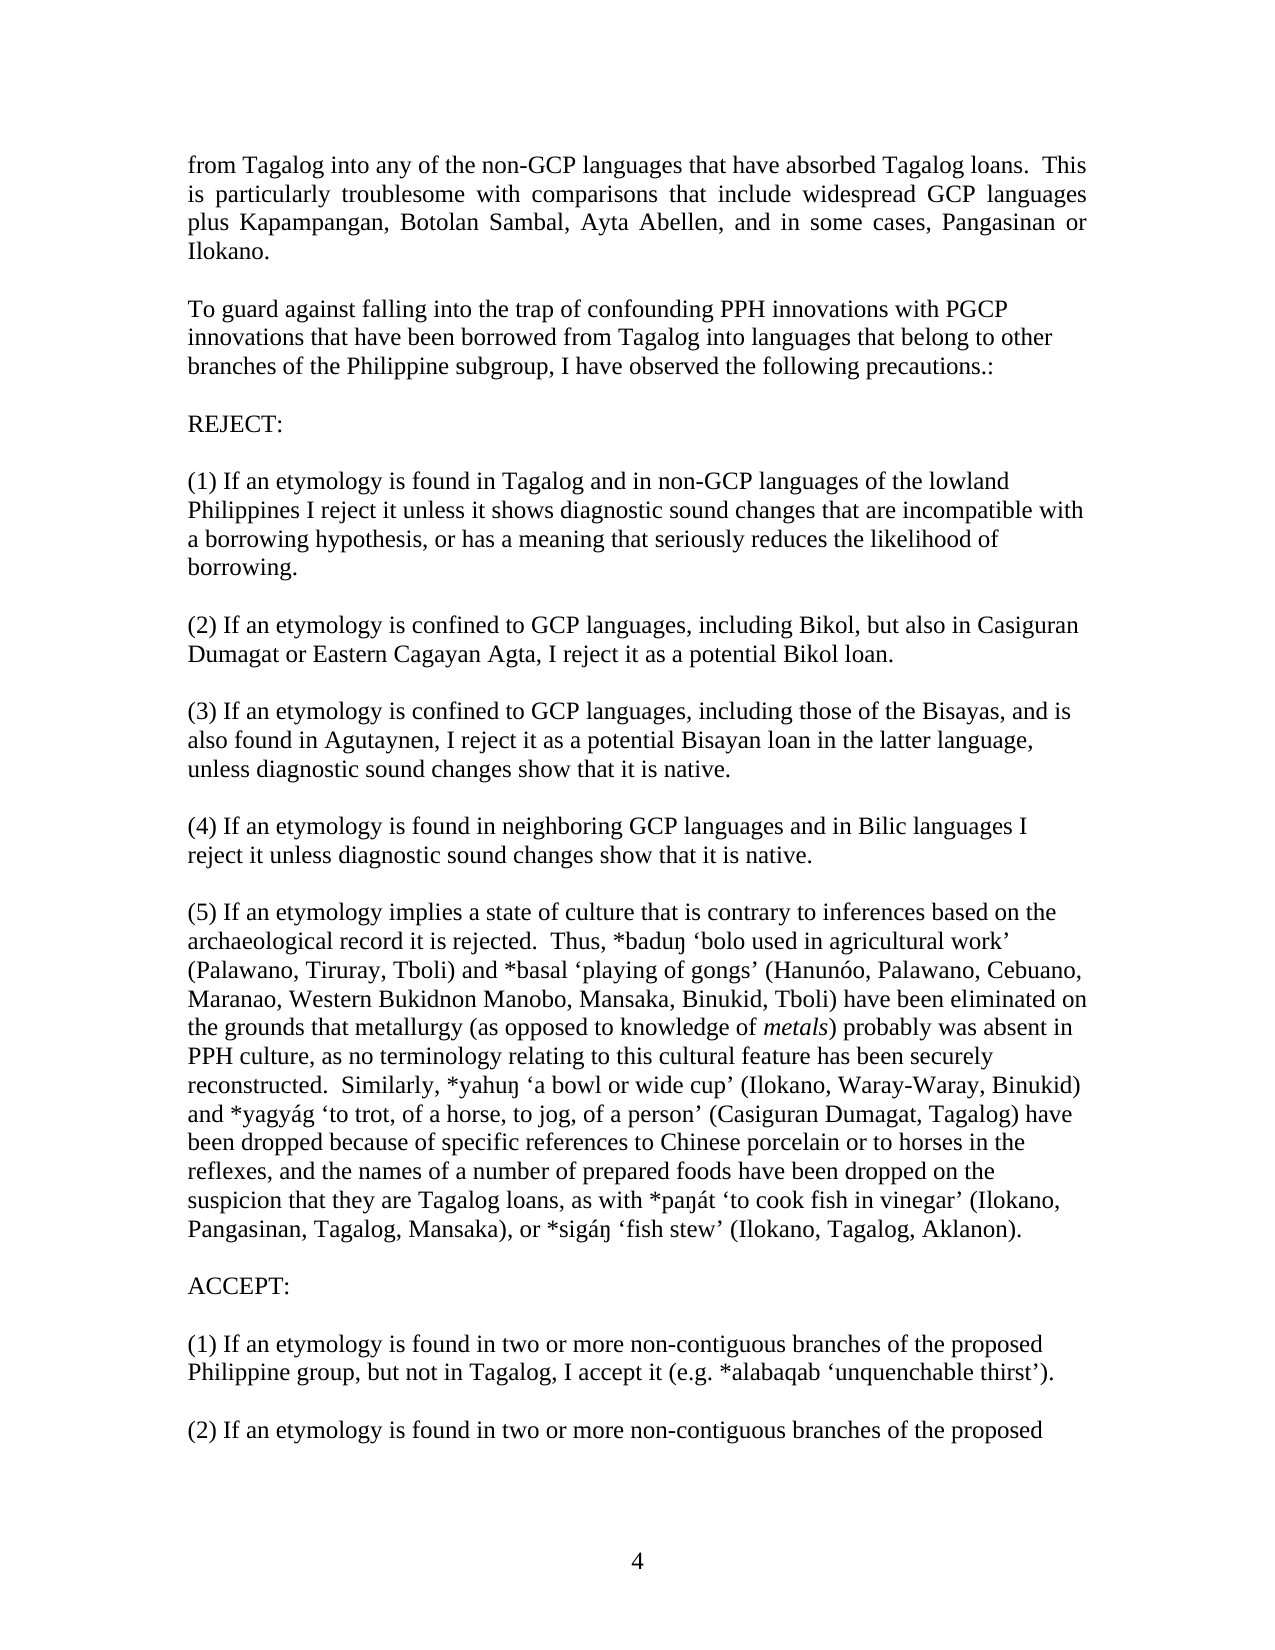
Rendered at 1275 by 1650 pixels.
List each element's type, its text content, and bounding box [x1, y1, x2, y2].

text (3) If an etymology is confined to GCP languages, including those of the Bisayas, and is also found in Agutaynen, I reject it as a potential Bisayan loan in the latter language, unless diagnostic sound changes show that it is native. [187, 696, 1087, 782]
text (1) If an etymology is found in two or more non-contiguous branches of the proposed Philippine group, but not in Tagalog, I accept it (e.g. *alabaqab ‘unquenchable thirst’). [187, 1329, 1087, 1386]
text (2) If an etymology is found in two or more non-contiguous branches of the proposed [187, 1415, 1087, 1444]
text To guard against falling into the trap of confounding PPH innovations with PGCP innovations that have been borrowed from Tagalog into languages that belong to other branches of the Philippine subgroup, I have observed the following precautions.: [187, 294, 1087, 380]
text REJECT: [187, 409, 1087, 437]
text (5) If an etymology implies a state of culture that is contrary to inferences based on the archaeological record it is rejected. Thus, *baduŋ ‘bolo used in agricultural work’ (Palawano, Tiruray, Tboli) and *basal ‘playing of gongs’ (Hanunóo, Palawano, Cebuano, Maranao, Western Bukidnon Manobo, Mansaka, Binukid, Tboli) have been eliminated on the grounds that metallurgy (as opposed to knowledge of metals) probably was absent in PPH culture, as no terminology relating to this cultural feature has been securely reconstructed. Similarly, *yahuŋ ‘a bowl or wide cup’ (Ilokano, Waray-Waray, Binukid) and *yagyág ‘to trot, of a horse, to jog, of a person’ (Casiguran Dumagat, Tagalog) have been dropped because of specific references to Chinese porcelain or to horses in the reflexes, and the names of a number of prepared foods have been dropped on the suspicion that they are Tagalog loans, as with *paŋát ‘to cook fish in vinegar’ (Ilokano, Pangasinan, Tagalog, Mansaka), or *sigáŋ ‘fish stew’ (Ilokano, Tagalog, Aklanon). [187, 897, 1087, 1242]
text (2) If an etymology is confined to GCP languages, including Bikol, but also in Casiguran Dumagat or Eastern Cagayan Agta, I reject it as a potential Bikol loan. [187, 610, 1087, 667]
text (1) If an etymology is found in Tagalog and in non-GCP languages of the lowland Philippines I reject it unless it shows diagnostic sound changes that are incompatible with a borrowing hypothesis, or has a meaning that seriously reduces the likelihood of borrowing. [187, 466, 1087, 581]
text (4) If an etymology is found in neighboring GCP languages and in Bilic languages I reject it unless diagnostic sound changes show that it is native. [187, 811, 1087, 869]
text from Tagalog into any of the non-GCP languages that have absorbed Tagalog loans. This is particularly troublesome with comparisons that include widespread GCP languages plus Kapampangan, Botolan Sambal, Ayta Abellen, and in some cases, Pangasinan or Ilokano. [187, 150, 1087, 265]
text ACCEPT: [187, 1271, 1087, 1300]
